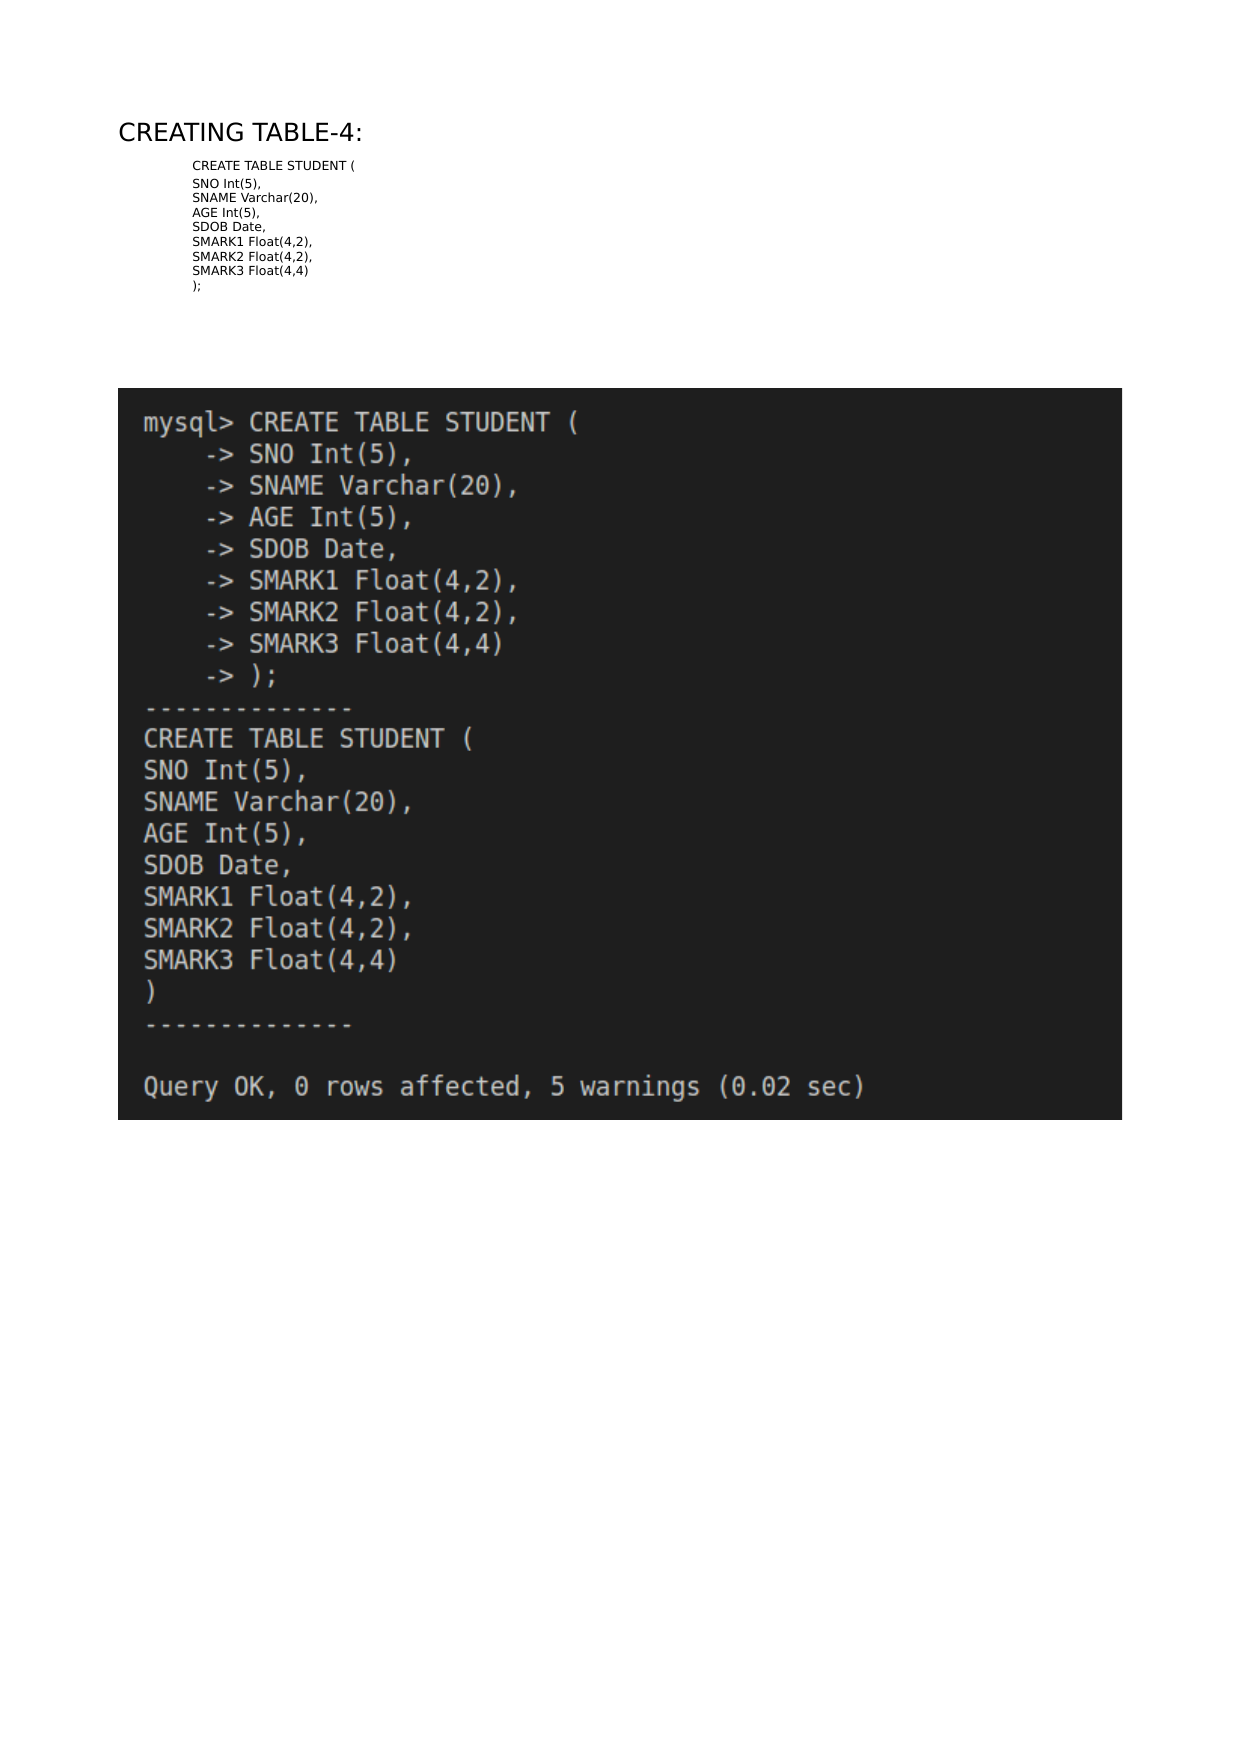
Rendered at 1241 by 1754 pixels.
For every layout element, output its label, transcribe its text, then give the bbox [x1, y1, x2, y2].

text CREATING TABLE-4: [118, 118, 1122, 147]
text SMARK2 Float(4,2), [118, 249, 1122, 264]
text ); [118, 278, 1122, 293]
text SDOB Date, [118, 220, 1122, 235]
text SNO Int(5), [118, 176, 1122, 191]
text SMARK3 Float(4,4) [118, 264, 1122, 278]
text SMARK1 Float(4,2), [118, 235, 1122, 249]
text AGE Int(5), [118, 206, 1122, 220]
text SNAME Varchar(20), [118, 191, 1122, 206]
text CREATE TABLE STUDENT ( [118, 147, 1122, 176]
picture [118, 388, 1123, 1120]
